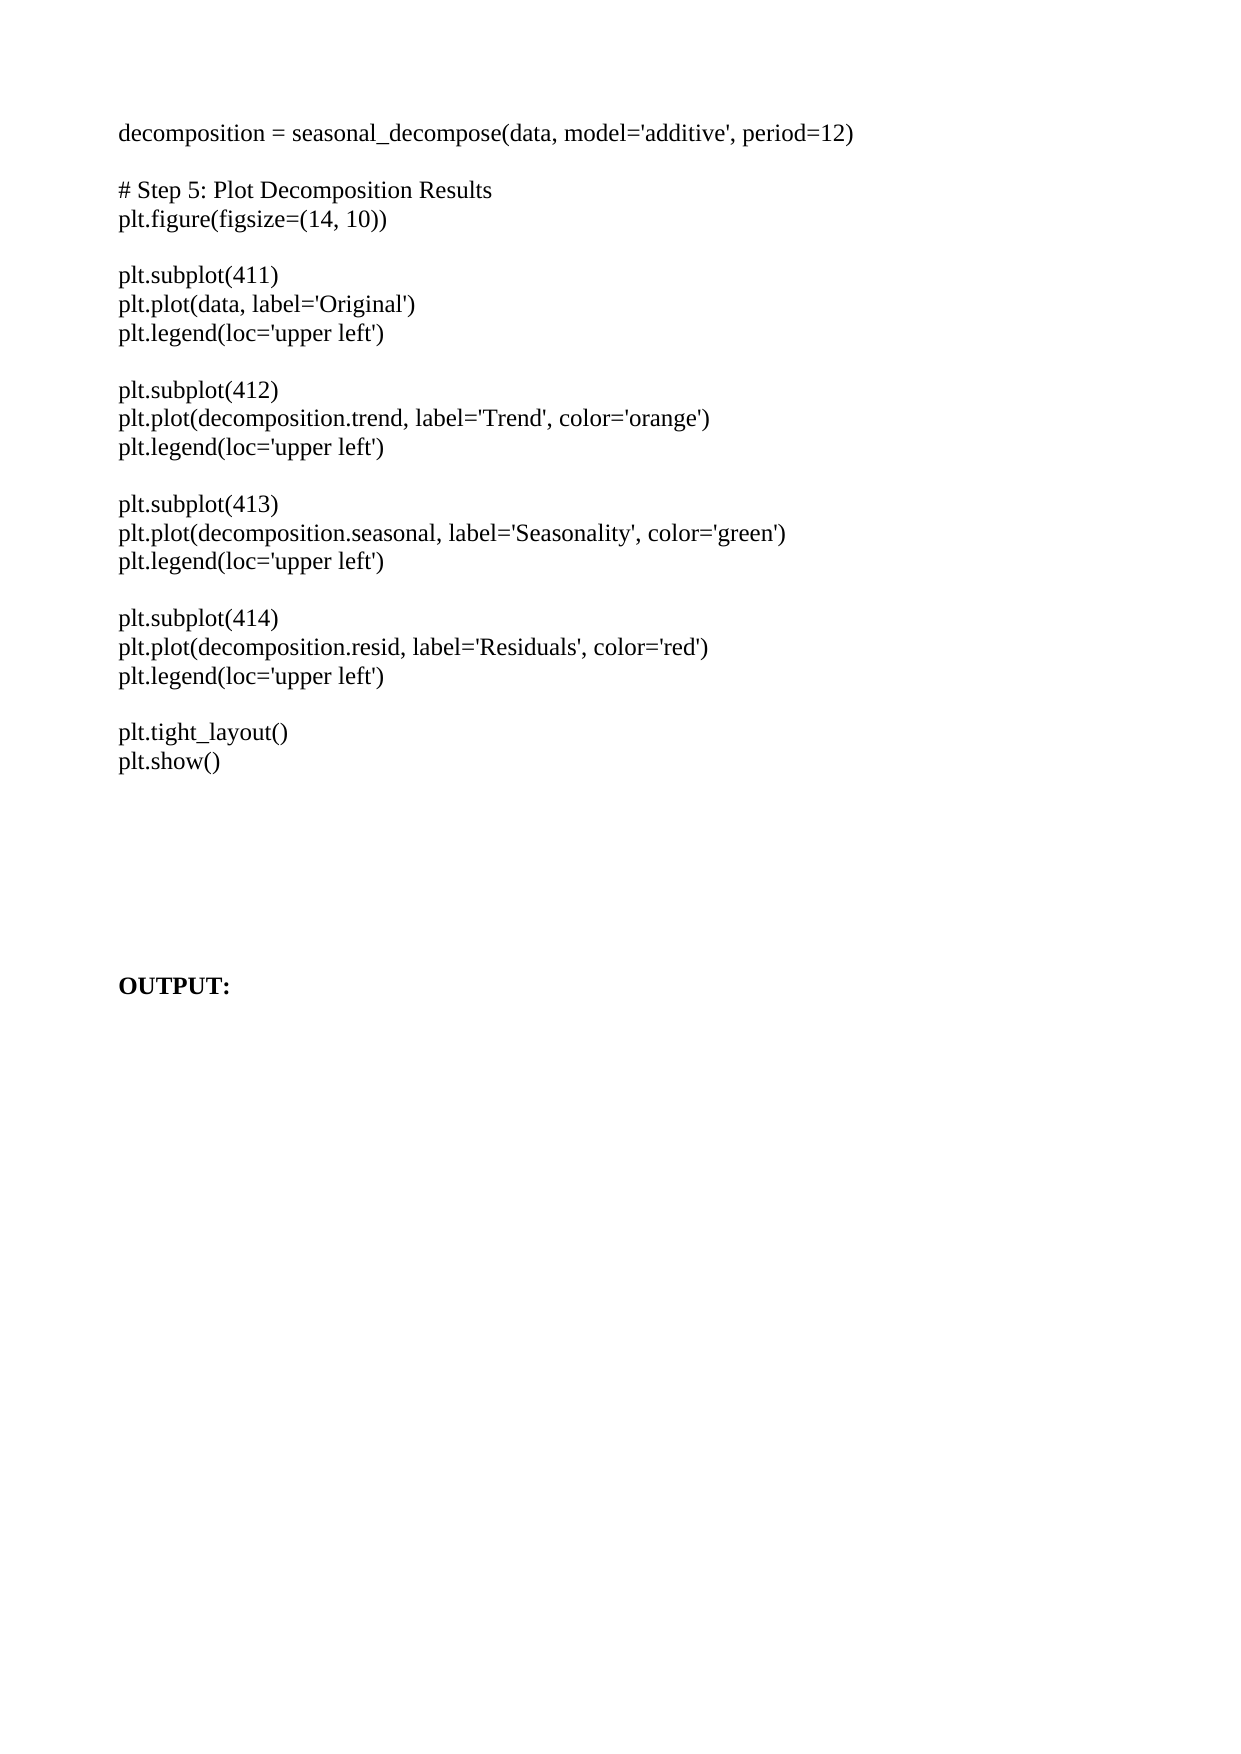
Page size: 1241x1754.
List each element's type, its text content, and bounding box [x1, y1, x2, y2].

text plt.subplot(414) [118, 603, 1122, 632]
text plt.show() [118, 746, 1122, 775]
text plt.subplot(412) [118, 375, 1122, 403]
text decomposition = seasonal_decompose(data, model='additive', period=12) [118, 118, 1122, 147]
text plt.plot(data, label='Original') [118, 289, 1122, 318]
text plt.tight_layout() [118, 717, 1122, 746]
text plt.subplot(413) [118, 489, 1122, 518]
text plt.legend(loc='upper left') [118, 318, 1122, 347]
text plt.legend(loc='upper left') [118, 546, 1122, 575]
text plt.legend(loc='upper left') [118, 661, 1122, 689]
text OUTPUT: [118, 971, 1122, 1000]
text plt.subplot(411) [118, 260, 1122, 289]
text plt.legend(loc='upper left') [118, 432, 1122, 461]
text # Step 5: Plot Decomposition Results [118, 175, 1122, 204]
text plt.plot(decomposition.trend, label='Trend', color='orange') [118, 403, 1122, 432]
text plt.figure(figsize=(14, 10)) [118, 204, 1122, 232]
text plt.plot(decomposition.seasonal, label='Seasonality', color='green') [118, 518, 1122, 546]
text plt.plot(decomposition.resid, label='Residuals', color='red') [118, 632, 1122, 661]
